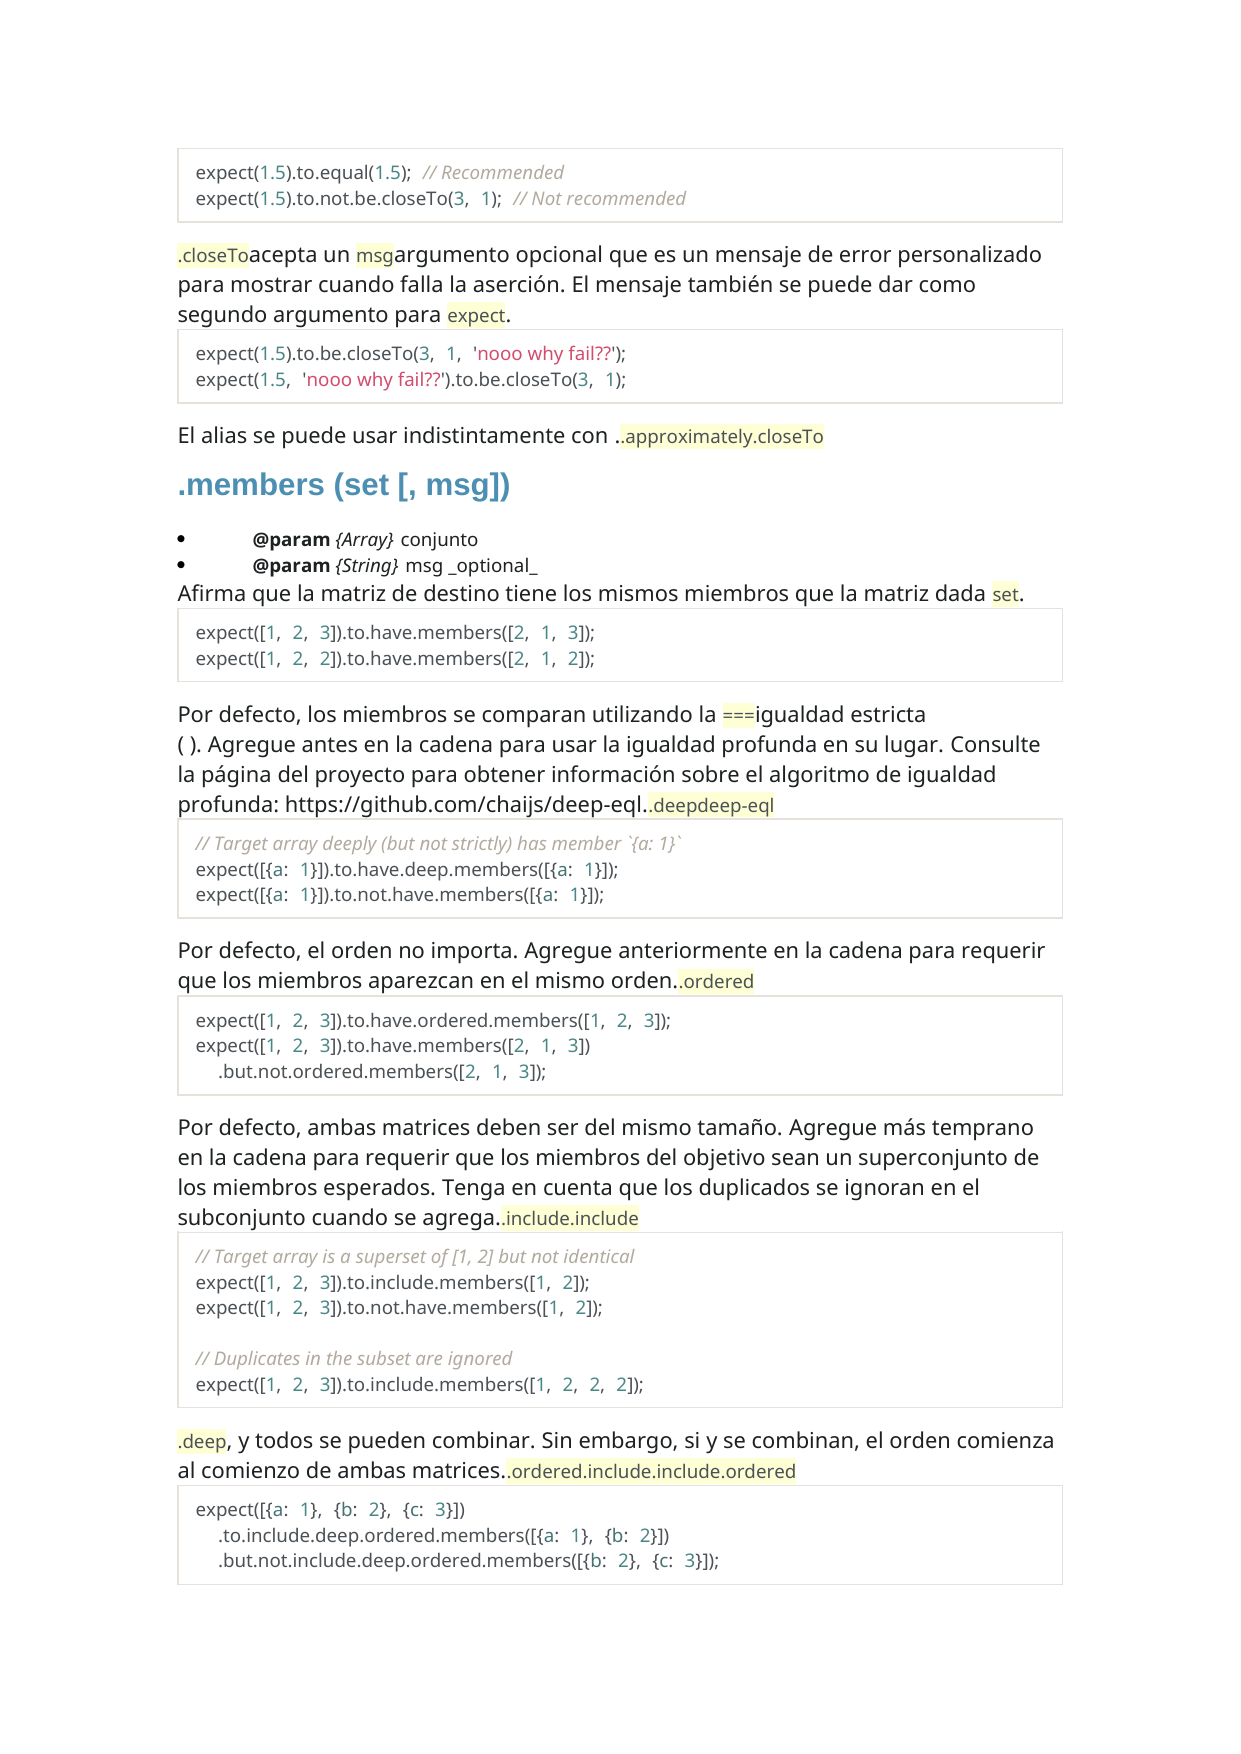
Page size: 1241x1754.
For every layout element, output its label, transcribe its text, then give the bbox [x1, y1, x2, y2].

text Por defecto, el orden no importa. Agregue anteriormente en la cadena para requerir que los miembros aparezcan en el mismo orden..ordered [177, 936, 1063, 995]
text expect([1, 2, 3]).to.have.ordered.members([1, 2, 3]); [179, 997, 1062, 1021]
list @param {String} msg _optional_ [177, 552, 1063, 578]
text expect([{a: 1}, {b: 2}, {c: 3}]) [179, 1486, 1062, 1510]
text expect(1.5).to.be.closeTo(3, 1, 'nooo why fail??'); [179, 330, 1062, 354]
text expect([1, 2, 3]).to.include.members([1, 2, 2, 2]); [179, 1359, 1062, 1407]
text expect([1, 2, 3]).to.have.members([2, 1, 3]); [179, 609, 1062, 633]
text .to.include.deep.ordered.members([{a: 1}, {b: 2}]) [179, 1510, 1062, 1536]
text .but.not.ordered.members([2, 1, 3]); [179, 1046, 1062, 1094]
text expect([{a: 1}]).to.have.deep.members([{a: 1}]); [179, 844, 1062, 869]
text Por defecto, ambas matrices deben ser del mismo tamaño. Agregue más temprano en la cadena para requerir que los miembros del objetivo sean un superconjunto de los miembros esperados. Tenga en cuenta que los duplicados se ignoran en el subconjunto cuando se agrega..include.include [177, 1112, 1063, 1231]
text expect(1.5, 'nooo why fail??').to.be.closeTo(3, 1); [179, 354, 1062, 402]
text expect([1, 2, 3]).to.not.have.members([1, 2]); [179, 1282, 1062, 1308]
text expect([1, 2, 3]).to.include.members([1, 2]); [179, 1257, 1062, 1282]
text expect([{a: 1}]).to.not.have.members([{a: 1}]); [179, 869, 1062, 917]
text .deep, y todos se pueden combinar. Sin embargo, si y se combinan, el orden comienza al comienzo de ambas matrices..ordered.include.include.ordered [177, 1425, 1063, 1485]
text // Duplicates in the subset are ignored [179, 1333, 1062, 1359]
text El alias se puede usar indistintamente con ..approximately.closeTo [177, 420, 1063, 450]
text // Target array deeply (but not strictly) has member `{a: 1}` [179, 820, 1062, 844]
list @param {Array} conjunto [177, 527, 1063, 552]
text Por defecto, los miembros se comparan utilizando la ===igualdad estricta ( ). Agregue antes en la cadena para usar la igualdad profunda en su lugar. Consulte la página del proyecto para obtener información sobre el algoritmo de igualdad profunda: https://github.com/chaijs/deep-eql..deepdeep-eql [177, 699, 1063, 818]
text Afirma que la matriz de destino tiene los mismos miembros que la matriz dada set. [177, 578, 1063, 607]
text .but.not.include.deep.ordered.members([{b: 2}, {c: 3}]); [179, 1536, 1062, 1584]
text expect([1, 2, 2]).to.have.members([2, 1, 2]); [179, 633, 1062, 681]
subtitle .members (set [, msg]) [177, 466, 1063, 502]
text expect(1.5).to.equal(1.5); // Recommended [179, 149, 1062, 173]
text expect(1.5).to.not.be.closeTo(3, 1); // Not recommended [179, 173, 1062, 221]
text .closeToacepta un msgargumento opcional que es un mensaje de error personalizado para mostrar cuando falla la aserción. El mensaje también se puede dar como segundo argumento para expect. [177, 239, 1063, 329]
text // Target array is a superset of [1, 2] but not identical [179, 1233, 1062, 1257]
text expect([1, 2, 3]).to.have.members([2, 1, 3]) [179, 1021, 1062, 1046]
